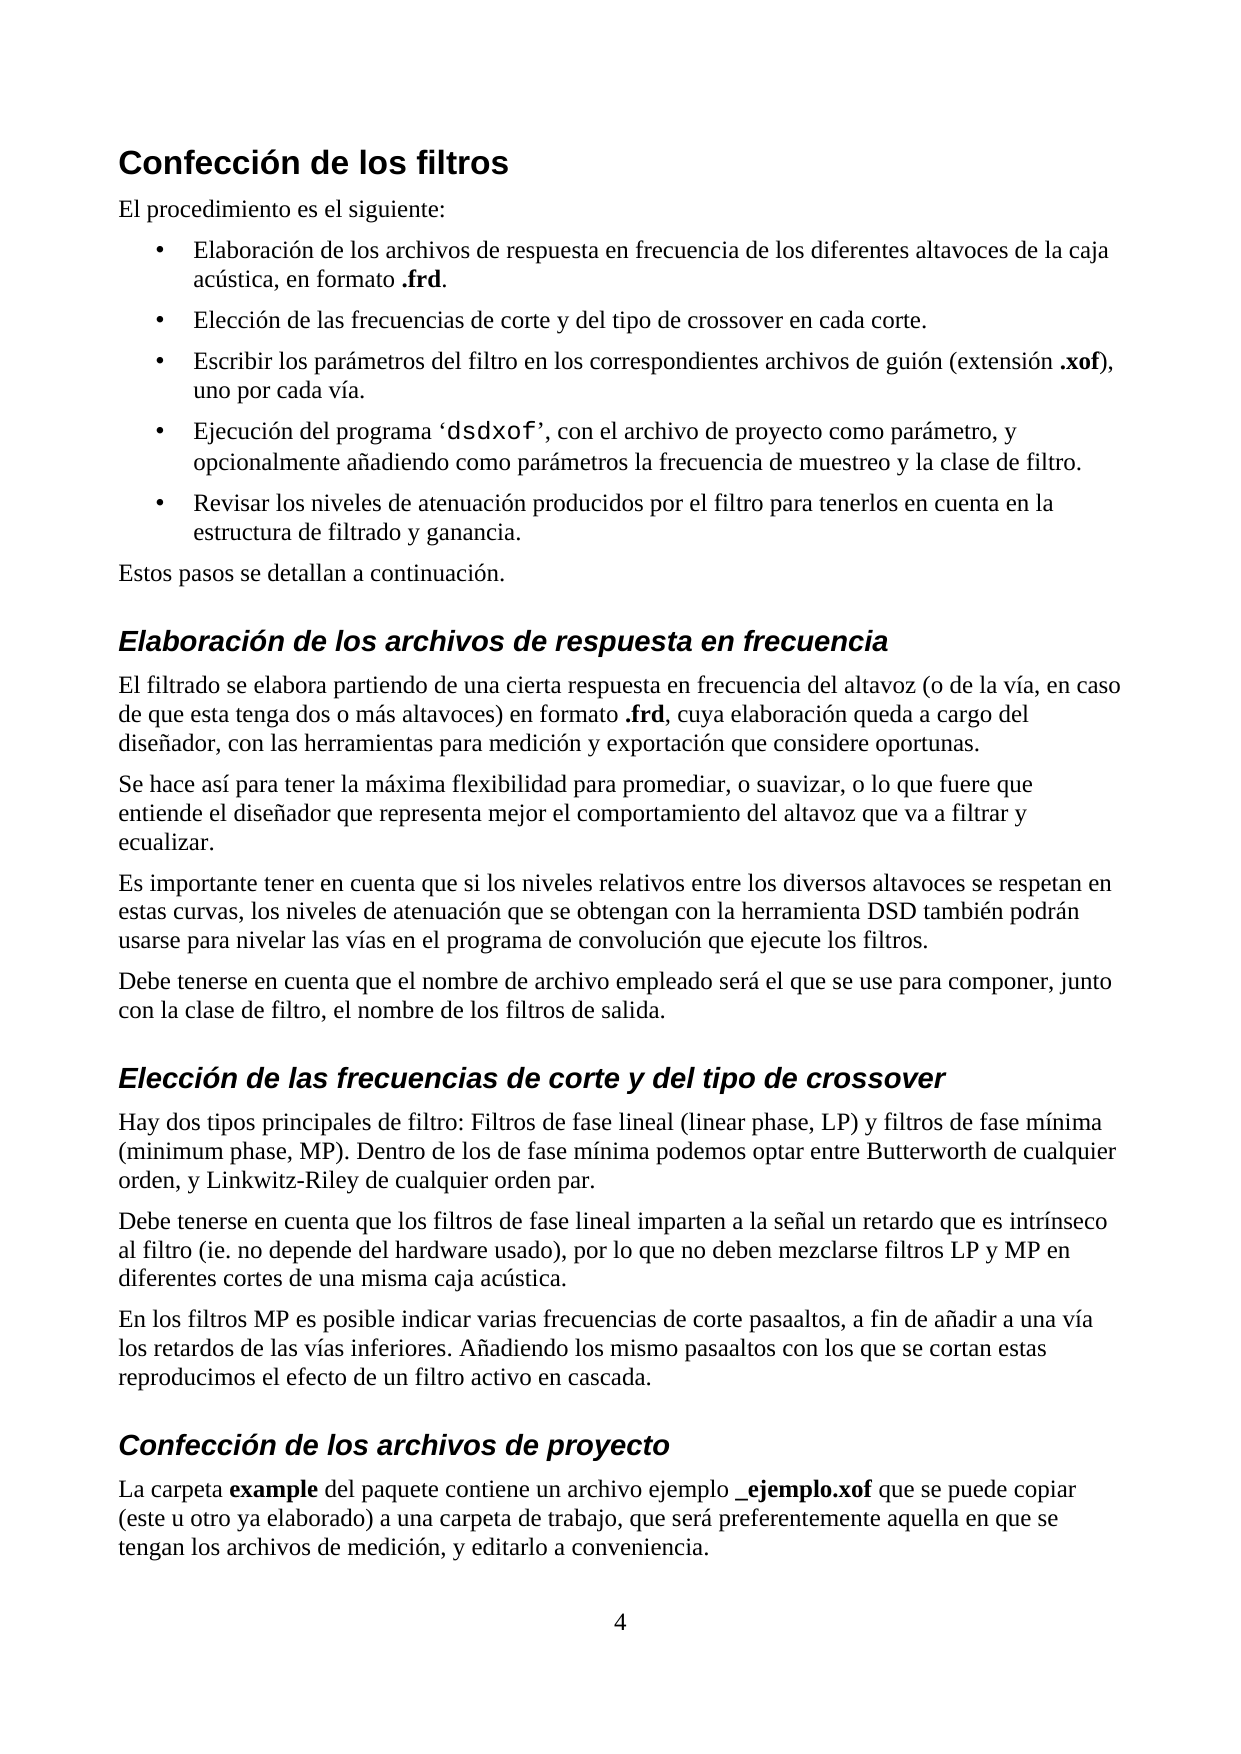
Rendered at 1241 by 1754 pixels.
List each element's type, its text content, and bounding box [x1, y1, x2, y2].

text El procedimiento es el siguiente: [118, 194, 1122, 223]
list Elaboración de los archivos de respuesta en frecuencia de los diferentes altavoces de la caja acústica, en formato .frd. [156, 235, 1122, 293]
text Debe tenerse en cuenta que el nombre de archivo empleado será el que se use para componer, junto con la clase de filtro, el nombre de los filtros de salida. [118, 966, 1122, 1024]
list Escribir los parámetros del filtro en los correspondientes archivos de guión (extensión .xof), uno por cada vía. [156, 346, 1122, 404]
subtitle Elaboración de los archivos de respuesta en frecuencia [118, 624, 1122, 658]
list Ejecución del programa ‘dsdxof’, con el archivo de proyecto como parámetro, y opcionalmente añadiendo como parámetros la frecuencia de muestreo y la clase de filtro. [156, 416, 1122, 476]
text Debe tenerse en cuenta que los filtros de fase lineal imparten a la señal un retardo que es intrínseco al filtro (ie. no depende del hardware usado), por lo que no deben mezclarse filtros LP y MP en diferentes cortes de una misma caja acústica. [118, 1206, 1122, 1292]
subtitle Confección de los archivos de proyecto [118, 1428, 1122, 1462]
subtitle Confección de los filtros [118, 143, 1122, 182]
subtitle Elección de las frecuencias de corte y del tipo de crossover [118, 1061, 1122, 1095]
list Elección de las frecuencias de corte y del tipo de crossover en cada corte. [156, 305, 1122, 334]
text Es importante tener en cuenta que si los niveles relativos entre los diversos altavoces se respetan en estas curvas, los niveles de atenuación que se obtengan con la herramienta DSD también podrán usarse para nivelar las vías en el programa de convolución que ejecute los filtros. [118, 868, 1122, 954]
text El filtrado se elabora partiendo de una cierta respuesta en frecuencia del altavoz (o de la vía, en caso de que esta tenga dos o más altavoces) en formato .frd, cuya elaboración queda a cargo del diseñador, con las herramientas para medición y exportación que considere oportunas. [118, 670, 1122, 757]
text Hay dos tipos principales de filtro: Filtros de fase lineal (linear phase, LP) y filtros de fase mínima (minimum phase, MP). Dentro de los de fase mínima podemos optar entre Butterworth de cualquier orden, y Linkwitz-Riley de cualquier orden par. [118, 1107, 1122, 1193]
text Se hace así para tener la máxima flexibilidad para promediar, o suavizar, o lo que fuere que entiende el diseñador que representa mejor el comportamiento del altavoz que va a filtrar y ecualizar. [118, 769, 1122, 855]
list Revisar los niveles de atenuación producidos por el filtro para tenerlos en cuenta en la estructura de filtrado y ganancia. [156, 488, 1122, 546]
text La carpeta example del paquete contiene un archivo ejemplo _ejemplo.xof que se puede copiar (este u otro ya elaborado) a una carpeta de trabajo, que será preferentemente aquella en que se tengan los archivos de medición, y editarlo a conveniencia. [118, 1474, 1122, 1561]
text Estos pasos se detallan a continuación. [118, 558, 1122, 587]
text En los filtros MP es posible indicar varias frecuencias de corte pasaaltos, a fin de añadir a una vía los retardos de las vías inferiores. Añadiendo los mismo pasaaltos con los que se cortan estas reproducimos el efecto de un filtro activo en cascada. [118, 1304, 1122, 1391]
